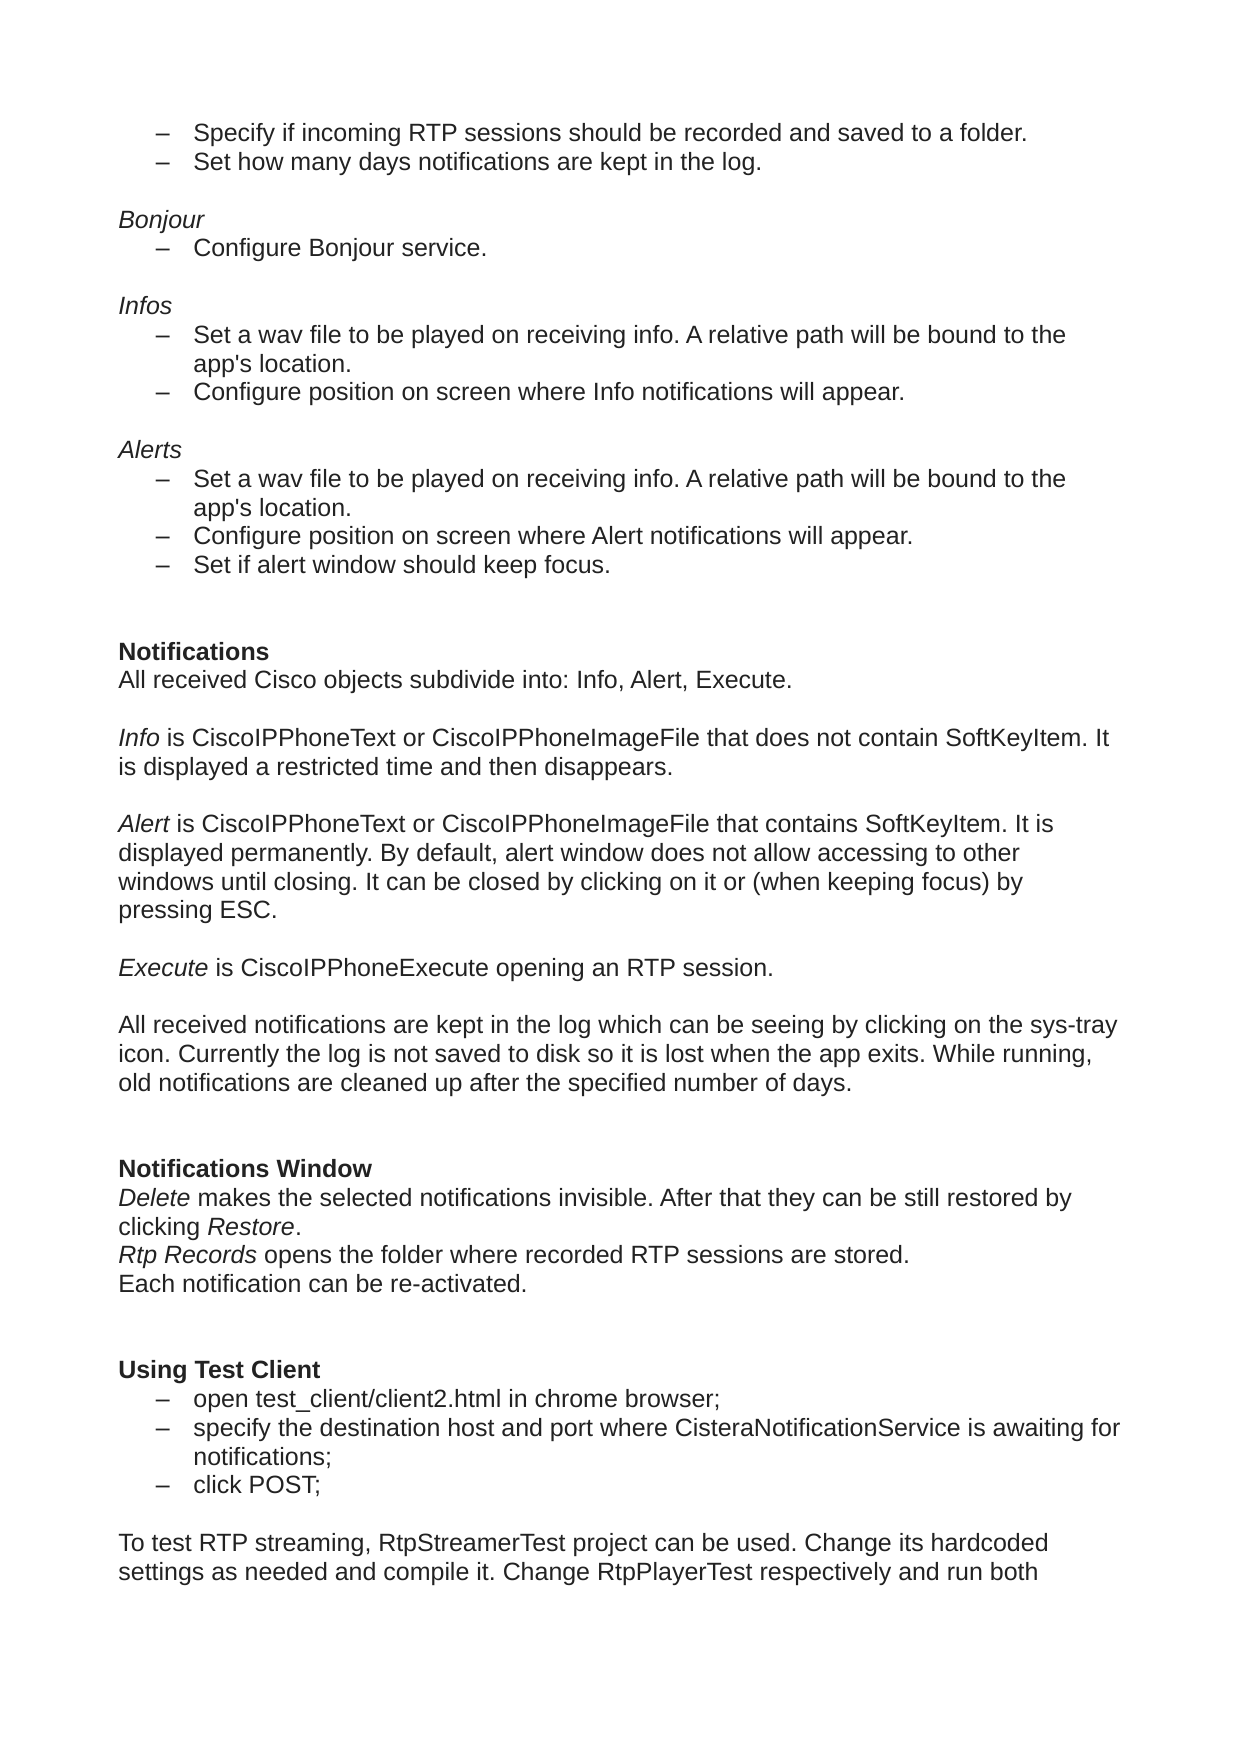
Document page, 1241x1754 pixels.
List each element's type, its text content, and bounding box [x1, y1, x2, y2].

list Set a wav file to be played on receiving info. A relative path will be bound to the app's location. [156, 320, 1122, 377]
text Notifications Window [118, 1154, 1122, 1183]
text Info is CiscoIPPhoneText or CiscoIPPhoneImageFile that does not contain SoftKeyItem. It is displayed a restricted time and then disappears. [118, 723, 1122, 780]
text All received notifications are kept in the log which can be seeing by clicking on the sys-tray icon. Currently the log is not saved to disk so it is lost when the app exits. While running, old notifications are cleaned up after the specified number of days. [118, 1010, 1122, 1096]
list Configure position on screen where Info notifications will appear. [156, 377, 1122, 406]
list Set a wav file to be played on receiving info. A relative path will be bound to the app's location. [156, 464, 1122, 521]
text Notifications [118, 636, 1122, 665]
text Delete makes the selected notifications invisible. After that they can be still restored by clicking Restore. [118, 1183, 1122, 1240]
list open test_client/client2.html in chrome browser; [156, 1384, 1122, 1413]
text Rtp Records opens the folder where recorded RTP sessions are stored. [118, 1240, 1122, 1269]
text Bonjour [118, 204, 1122, 233]
list Set if alert window should keep focus. [156, 550, 1122, 579]
list click POST; [156, 1470, 1122, 1499]
list Configure Bonjour service. [156, 233, 1122, 262]
text All received Cisco objects subdivide into: Info, Alert, Execute. [118, 665, 1122, 694]
text Each notification can be re-activated. [118, 1269, 1122, 1298]
list specify the destination host and port where CisteraNotificationService is awaiting for notifications; [156, 1413, 1122, 1470]
list Set how many days notifications are kept in the log. [156, 147, 1122, 176]
text Alerts [118, 435, 1122, 464]
list Specify if incoming RTP sessions should be recorded and saved to a folder. [156, 118, 1122, 147]
text Execute is CiscoIPPhoneExecute opening an RTP session. [118, 953, 1122, 981]
text To test RTP streaming, RtpStreamerTest project can be used. Change its hardcoded settings as needed and compile it. Change RtpPlayerTest respectively and run both [118, 1528, 1122, 1586]
list Configure position on screen where Alert notifications will appear. [156, 521, 1122, 550]
text Infos [118, 291, 1122, 320]
text Alert is CiscoIPPhoneText or CiscoIPPhoneImageFile that contains SoftKeyItem. It is displayed permanently. By default, alert window does not allow accessing to other windows until closing. It can be closed by clicking on it or (when keeping focus) by pressing ESC. [118, 809, 1122, 924]
text Using Test Client [118, 1355, 1122, 1384]
